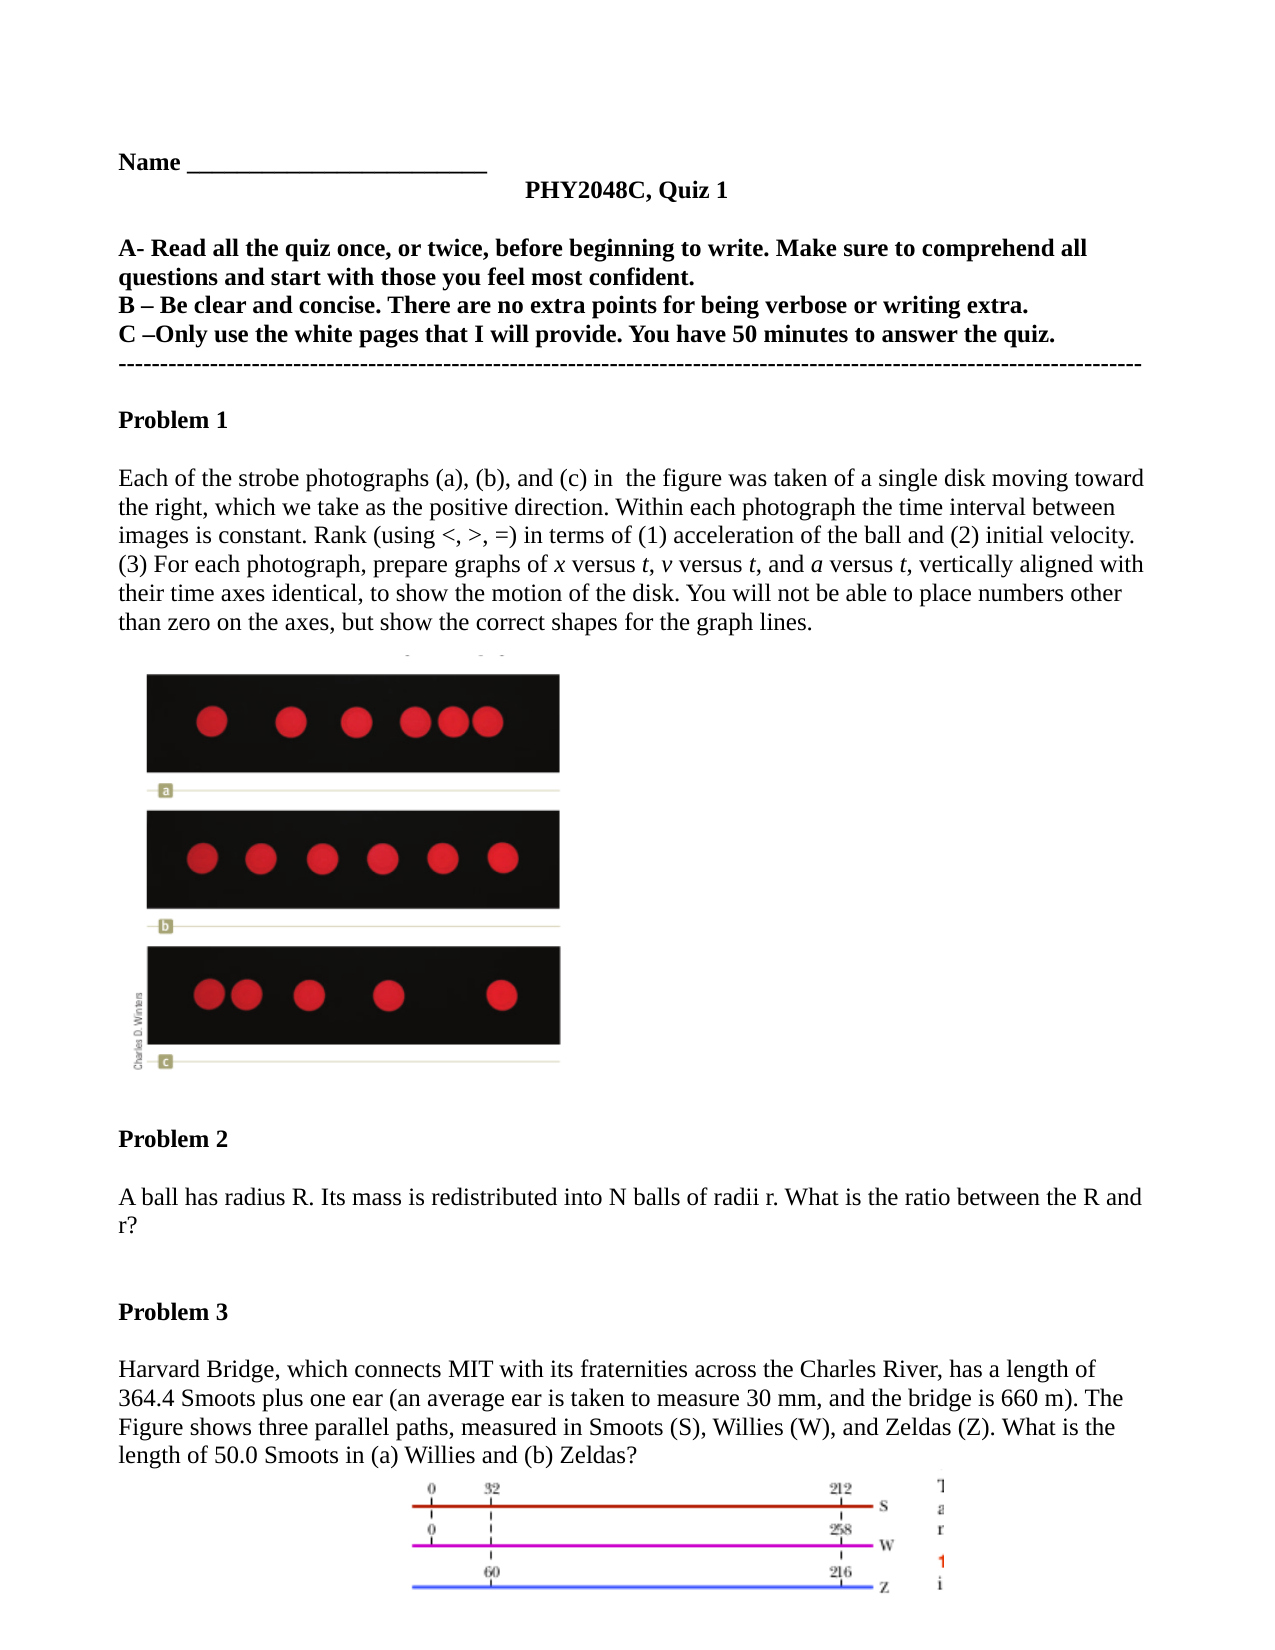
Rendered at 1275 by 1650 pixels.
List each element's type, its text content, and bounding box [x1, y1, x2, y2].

text Name ________________________ [118, 147, 1157, 176]
text B – Be clear and concise. There are no extra points for being verbose or writing extra. [118, 291, 1157, 319]
picture [111, 655, 580, 1077]
text Problem 1 [118, 406, 1157, 434]
text Harvard Bridge, which connects MIT with its fraternities across the Charles River, has a length of 364.4 Smoots plus one ear (an average ear is taken to measure 30 mm, and the bridge is 660 m). The Figure shows three parallel paths, measured in Smoots (S), Willies (W), and Zeldas (Z). What is the length of 50.0 Smoots in (a) Willies and (b) Zeldas? [118, 1354, 1157, 1469]
text PHY2048C, Quiz 1 [118, 176, 1157, 204]
text A- Read all the quiz once, or twice, before beginning to write. Make sure to comprehend all questions and start with those you feel most confident. [118, 233, 1157, 291]
text A ball has radius R. Its mass is redistributed into N balls of radii r. What is the ratio between the R and r? [118, 1182, 1157, 1239]
picture [331, 1469, 944, 1601]
text Problem 2 [118, 1124, 1157, 1153]
text --------------------------------------------------------------------------------------------------------------------------- [118, 348, 1157, 377]
text Problem 3 [118, 1297, 1157, 1326]
text Each of the strobe photographs (a), (b), and (c) in the figure was taken of a single disk moving toward the right, which we take as the positive direction. Within each photograph the time interval between images is constant. Rank (using <, >, =) in terms of (1) acceleration of the ball and (2) initial velocity. (3) For each photograph, prepare graphs of x versus t, v versus t, and a versus t, vertically aligned with their time axes identical, to show the motion of the disk. You will not be able to place numbers other than zero on the axes, but show the correct shapes for the graph lines. [118, 463, 1157, 636]
text C –Only use the white pages that I will provide. You have 50 minutes to answer the quiz. [118, 319, 1157, 348]
